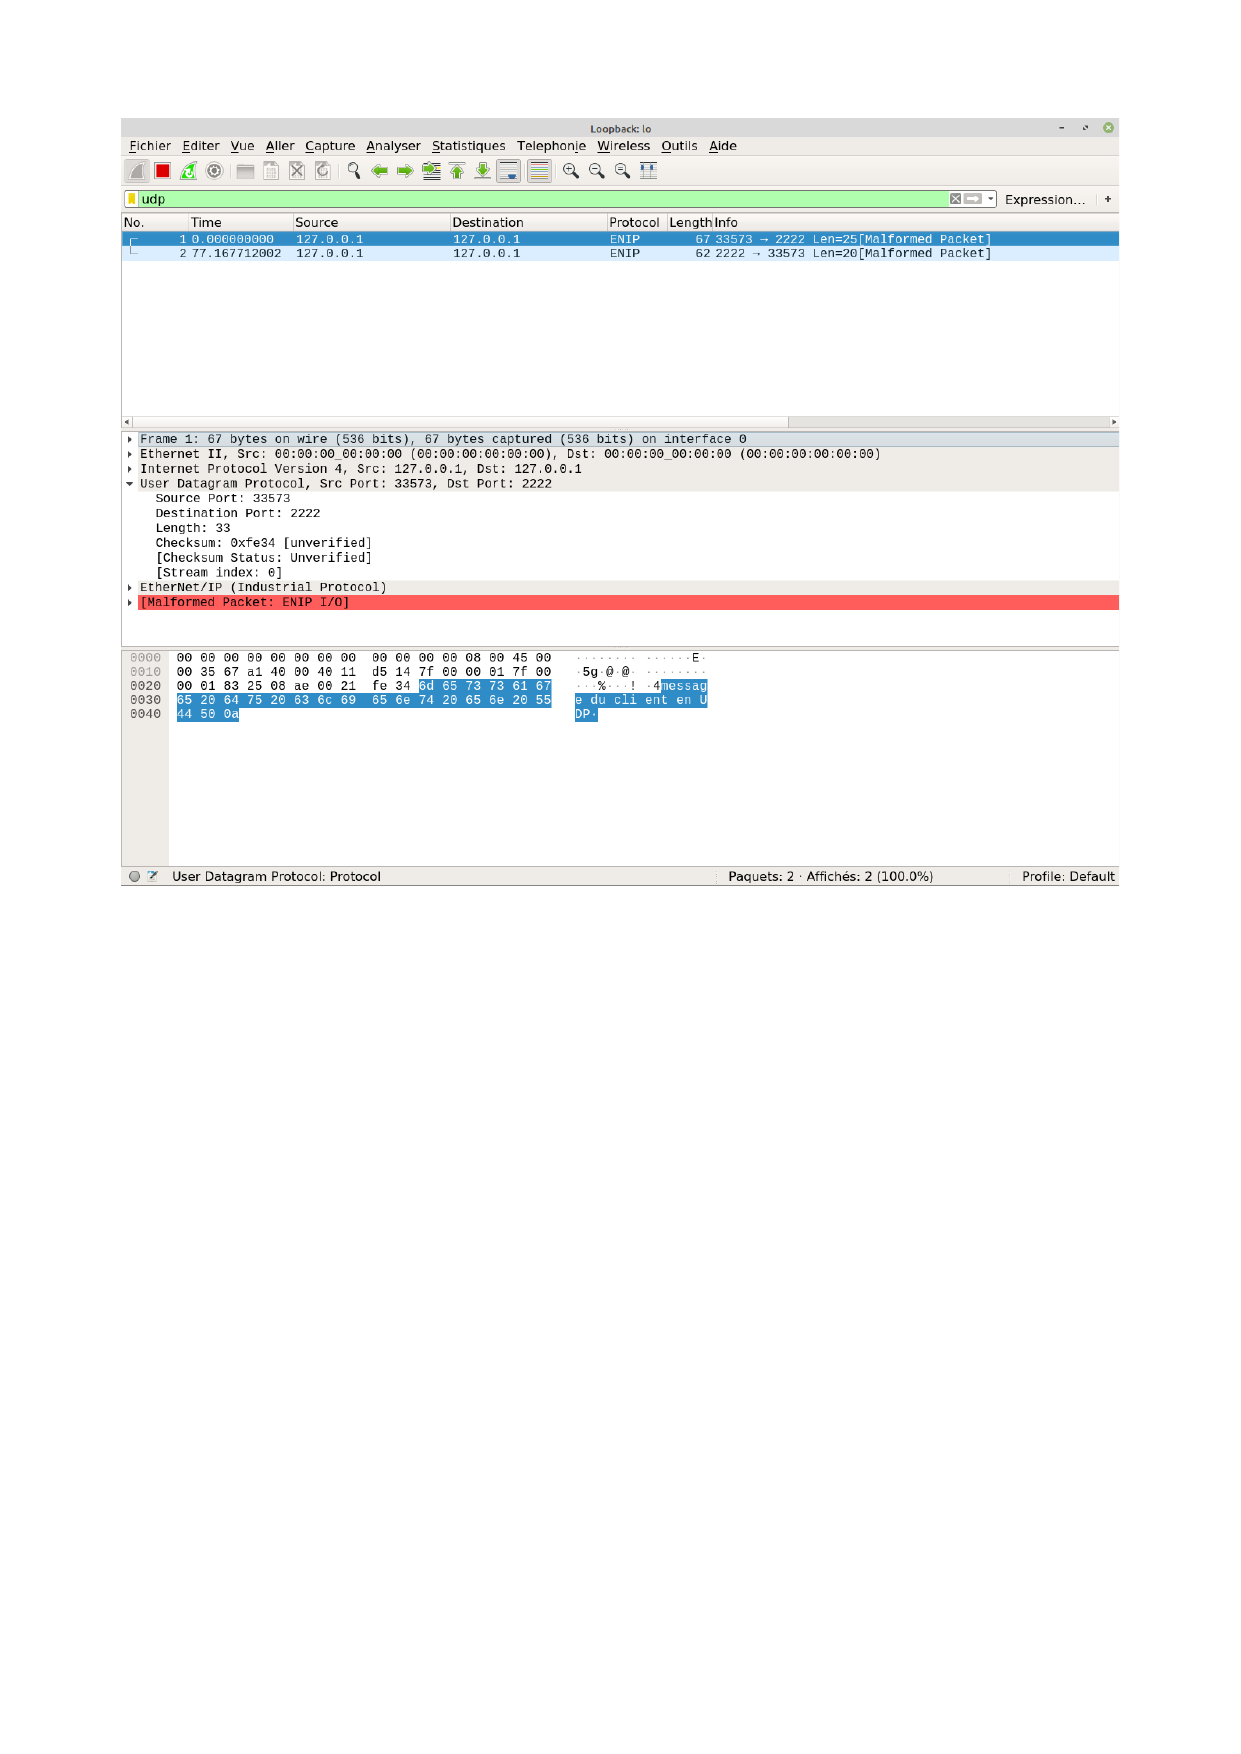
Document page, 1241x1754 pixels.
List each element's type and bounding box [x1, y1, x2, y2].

picture [121, 118, 1120, 886]
